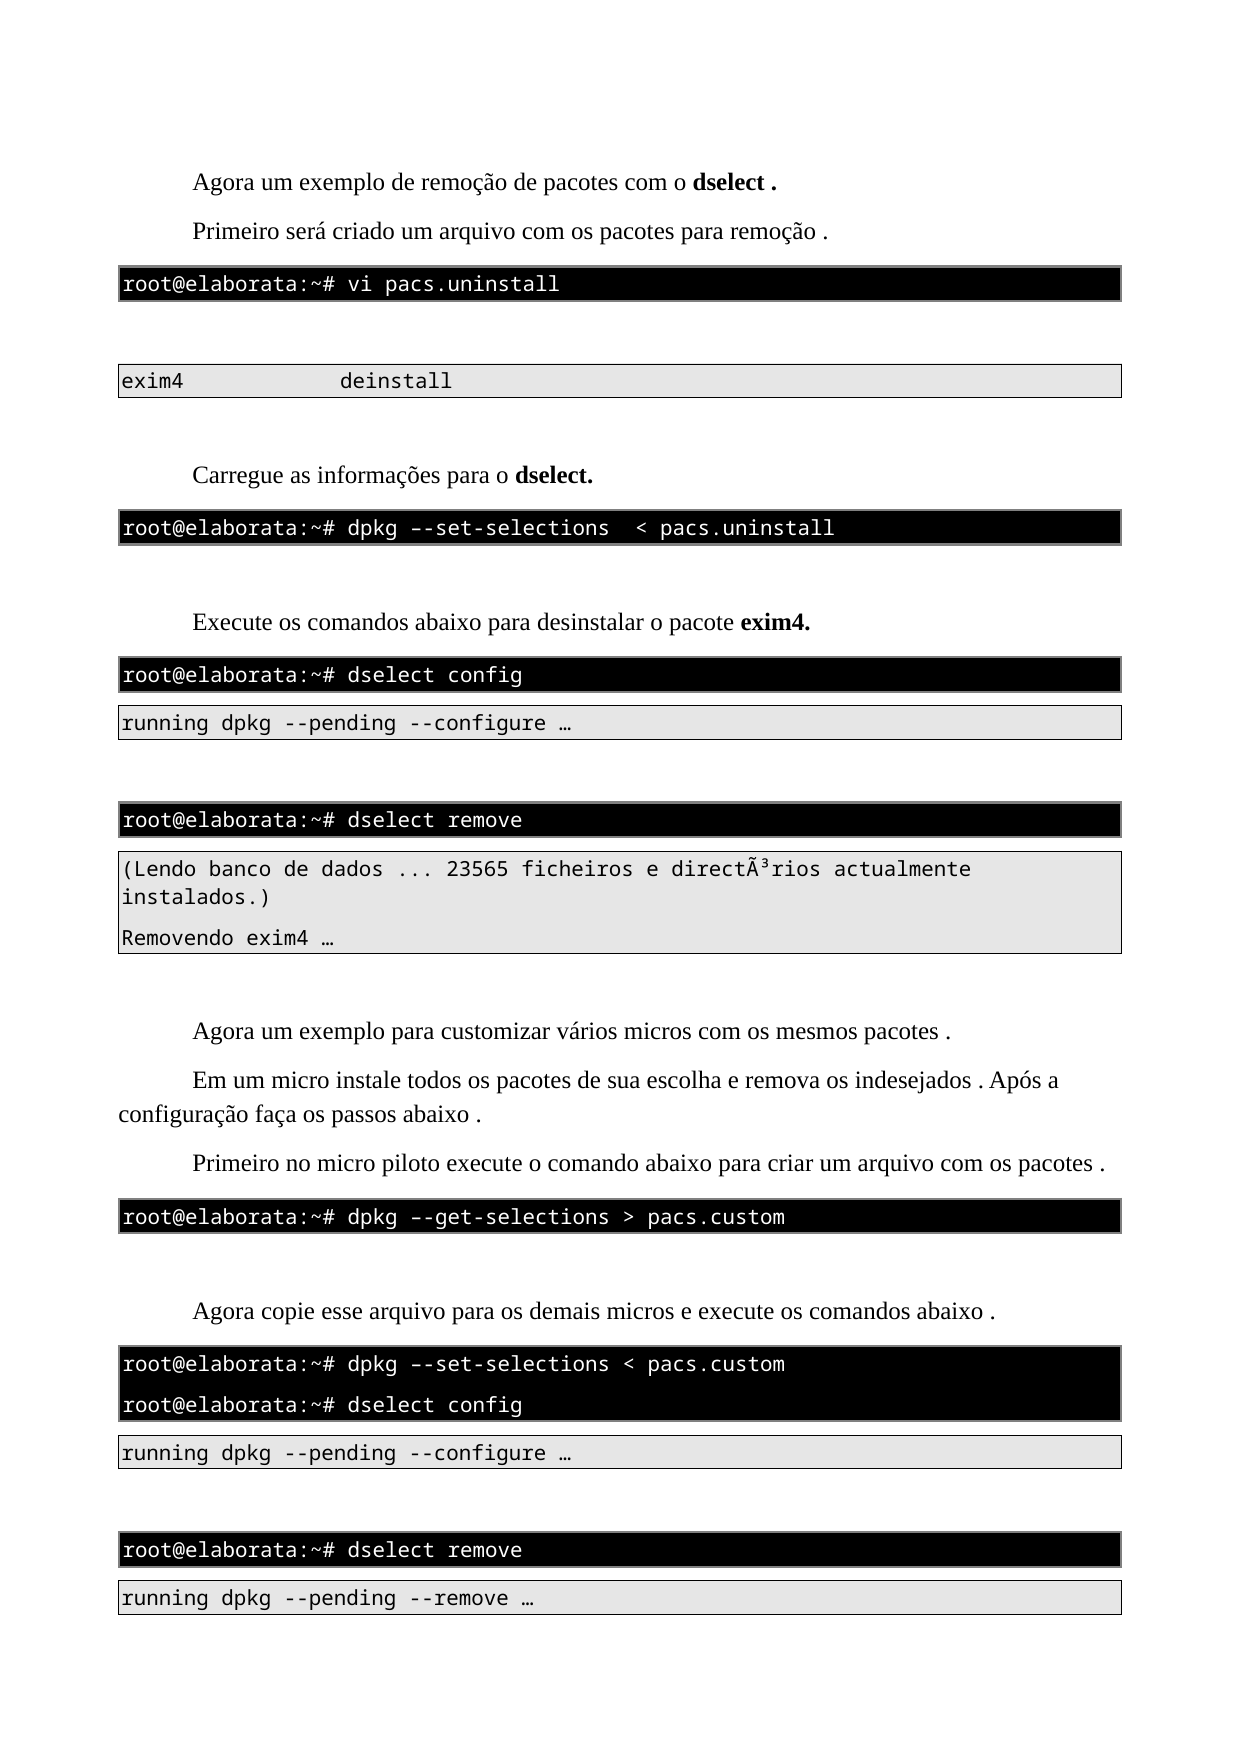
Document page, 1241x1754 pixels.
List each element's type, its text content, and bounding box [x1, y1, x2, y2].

text running dpkg --pending --remove … [119, 1581, 1121, 1614]
text root@elaborata:~# dselect config [120, 1386, 1120, 1420]
text root@elaborata:~# dselect remove [120, 804, 1120, 836]
text Agora um exemplo de remoção de pacotes com o dselect . [118, 167, 1122, 196]
text Agora copie esse arquivo para os demais micros e execute os comandos abaixo . [118, 1296, 1122, 1324]
text exim4 deinstall [119, 365, 1121, 397]
text running dpkg --pending --configure … [119, 1436, 1121, 1468]
text Primeiro no micro piloto execute o comando abaixo para criar um arquivo com os pacotes . [118, 1148, 1122, 1177]
text Em um micro instale todos os pacotes de sua escolha e remova os indesejados . Após a configuração faça os passos abaixo . [118, 1065, 1122, 1128]
text running dpkg --pending --configure … [119, 706, 1121, 739]
text root@elaborata:~# dselect remove [120, 1533, 1120, 1566]
text Execute os comandos abaixo para desinstalar o pacote exim4. [118, 607, 1122, 636]
text Removendo exim4 … [119, 920, 1121, 953]
text (Lendo banco de dados ... 23565 ficheiros e directÃ³rios actualmente instalados.) [119, 852, 1121, 911]
text root@elaborata:~# dpkg –-get-selections > pacs.custom [120, 1200, 1120, 1232]
text Primeiro será criado um arquivo com os pacotes para remoção . [118, 216, 1122, 245]
text root@elaborata:~# dselect config [120, 658, 1120, 691]
text Agora um exemplo para customizar vários micros com os mesmos pacotes . [118, 1016, 1122, 1045]
text root@elaborata:~# dpkg –-set-selections < pacs.uninstall [120, 511, 1120, 543]
text Carregue as informações para o dselect. [118, 460, 1122, 488]
text root@elaborata:~# vi pacs.uninstall [120, 268, 1120, 300]
text root@elaborata:~# dpkg –-set-selections < pacs.custom [120, 1347, 1120, 1377]
